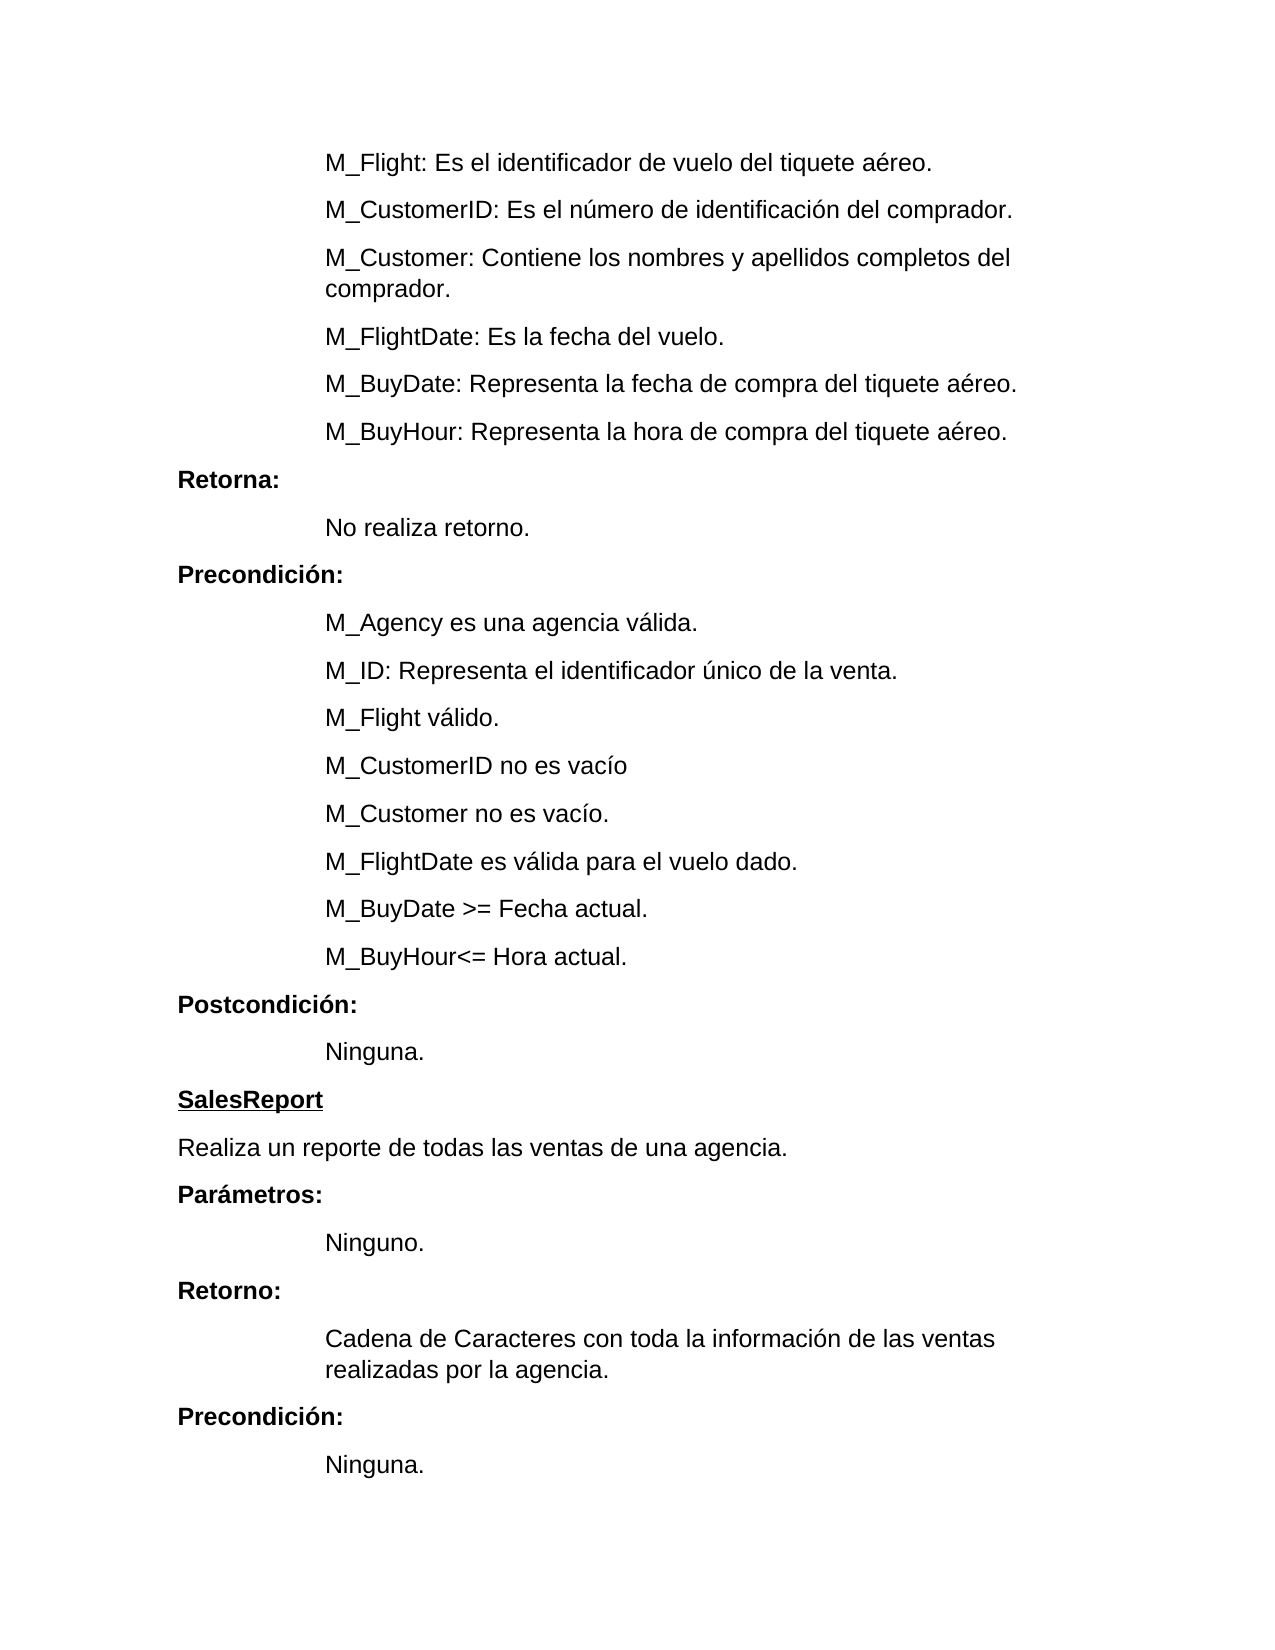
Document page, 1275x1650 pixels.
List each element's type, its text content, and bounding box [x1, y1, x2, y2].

text Postcondición: [177, 990, 1098, 1018]
text M_Flight válido. [325, 703, 1098, 732]
text Precondición: [177, 560, 1098, 589]
text M_Customer: Contiene los nombres y apellidos completos del comprador. [325, 243, 1098, 303]
text Cadena de Caracteres con toda la información de las ventas realizadas por la agencia. [325, 1324, 1098, 1383]
text M_Agency es una agencia válida. [325, 608, 1098, 637]
text M_Flight: Es el identificador de vuelo del tiquete aéreo. [325, 148, 1098, 176]
text M_ID: Representa el identificador único de la venta. [325, 656, 1098, 684]
text Retorno: [177, 1276, 1098, 1305]
text M_Customer no es vacío. [325, 799, 1098, 828]
text M_FlightDate es válida para el vuelo dado. [325, 847, 1098, 875]
text Precondición: [177, 1402, 1098, 1431]
text M_BuyDate >= Fecha actual. [325, 894, 1098, 923]
text M_FlightDate: Es la fecha del vuelo. [325, 322, 1098, 351]
text M_CustomerID: Es el número de identificación del comprador. [325, 195, 1098, 224]
text Parámetros: [177, 1181, 1098, 1209]
text Realiza un reporte de todas las ventas de una agencia. [177, 1133, 1098, 1162]
text Retorna: [177, 465, 1098, 494]
text SalesReport [177, 1085, 1098, 1114]
text Ninguna. [325, 1037, 1098, 1066]
text M_BuyHour<= Hora actual. [325, 942, 1098, 971]
text M_BuyDate: Representa la fecha de compra del tiquete aéreo. [325, 369, 1098, 398]
text M_CustomerID no es vacío [325, 751, 1098, 780]
text No realiza retorno. [325, 513, 1098, 541]
text Ninguna. [325, 1450, 1098, 1479]
text Ninguno. [325, 1228, 1098, 1257]
text M_BuyHour: Representa la hora de compra del tiquete aéreo. [325, 417, 1098, 446]
